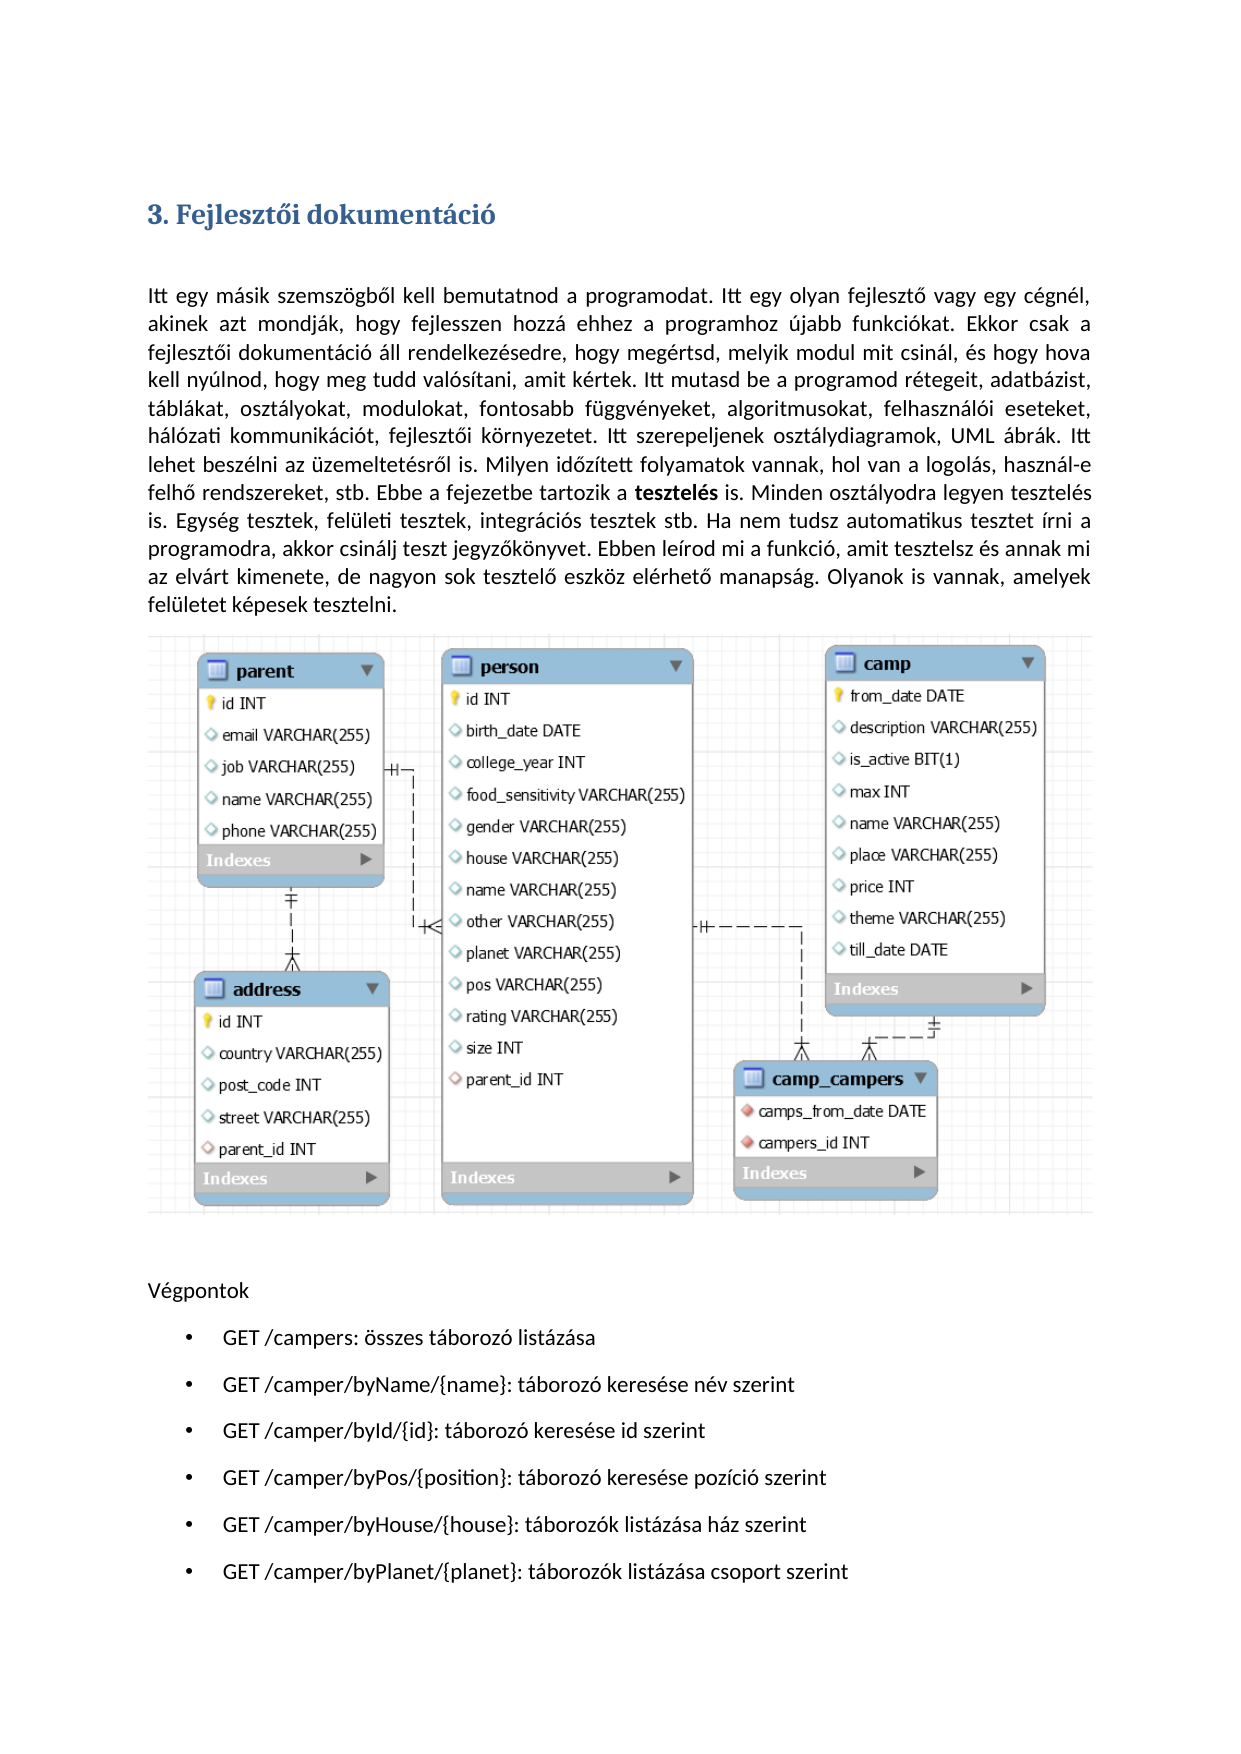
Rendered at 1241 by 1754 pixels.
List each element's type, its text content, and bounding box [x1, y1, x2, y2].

list GET /camper/byPos/{position}: táborozó keresése pozíció szerint [185, 1463, 1093, 1491]
text Végpontok [148, 1276, 1093, 1304]
list GET /camper/byPlanet/{planet}: táborozók listázása csoport szerint [185, 1557, 1093, 1585]
text Itt egy másik szemszögből kell bemutatnod a programodat. Itt egy olyan fejlesztő vagy egy cégnél, akinek azt mondják, hogy fejlesszen hozzá ehhez a programhoz újabb funkciókat. Ekkor csak a fejlesztői dokumentáció áll rendelkezésedre, hogy megértsd, melyik modul mit csinál, és hogy hova kell nyúlnod, hogy meg tudd valósítani, amit kértek. Itt mutasd be a programod rétegeit, adatbázist, táblákat, osztályokat, modulokat, fontosabb függvényeket, algoritmusokat, felhasználói eseteket, hálózati kommunikációt, fejlesztői környezetet. Itt szerepeljenek osztálydiagramok, UML ábrák. Itt lehet beszélni az üzemeltetésről is. Milyen időzített folyamatok vannak, hol van a logolás, használ-e felhő rendszereket, stb. Ebbe a fejezetbe tartozik a tesztelés is. Minden osztályodra legyen tesztelés is. Egység tesztek, felületi tesztek, integrációs tesztek stb. Ha nem tudsz automatikus tesztet írni a programodra, akkor csinálj teszt jegyzőkönyvet. Ebben leírod mi a funkció, amit tesztelsz és annak mi az elvárt kimenete, de nagyon sok tesztelő eszköz elérhető manapság. Olyanok is vannak, amelyek felületet képesek tesztelni. [148, 282, 1093, 618]
list GET /campers: összes táborozó listázása [185, 1323, 1093, 1351]
list GET /camper/byName/{name}: táborozó keresése név szerint [185, 1370, 1093, 1398]
list GET /camper/byHouse/{house}: táborozók listázása ház szerint [185, 1510, 1093, 1538]
subtitle 3. Fejlesztői dokumentáció [148, 198, 1093, 231]
picture [147, 634, 1093, 1215]
list GET /camper/byId/{id}: táborozó keresése id szerint [185, 1416, 1093, 1444]
